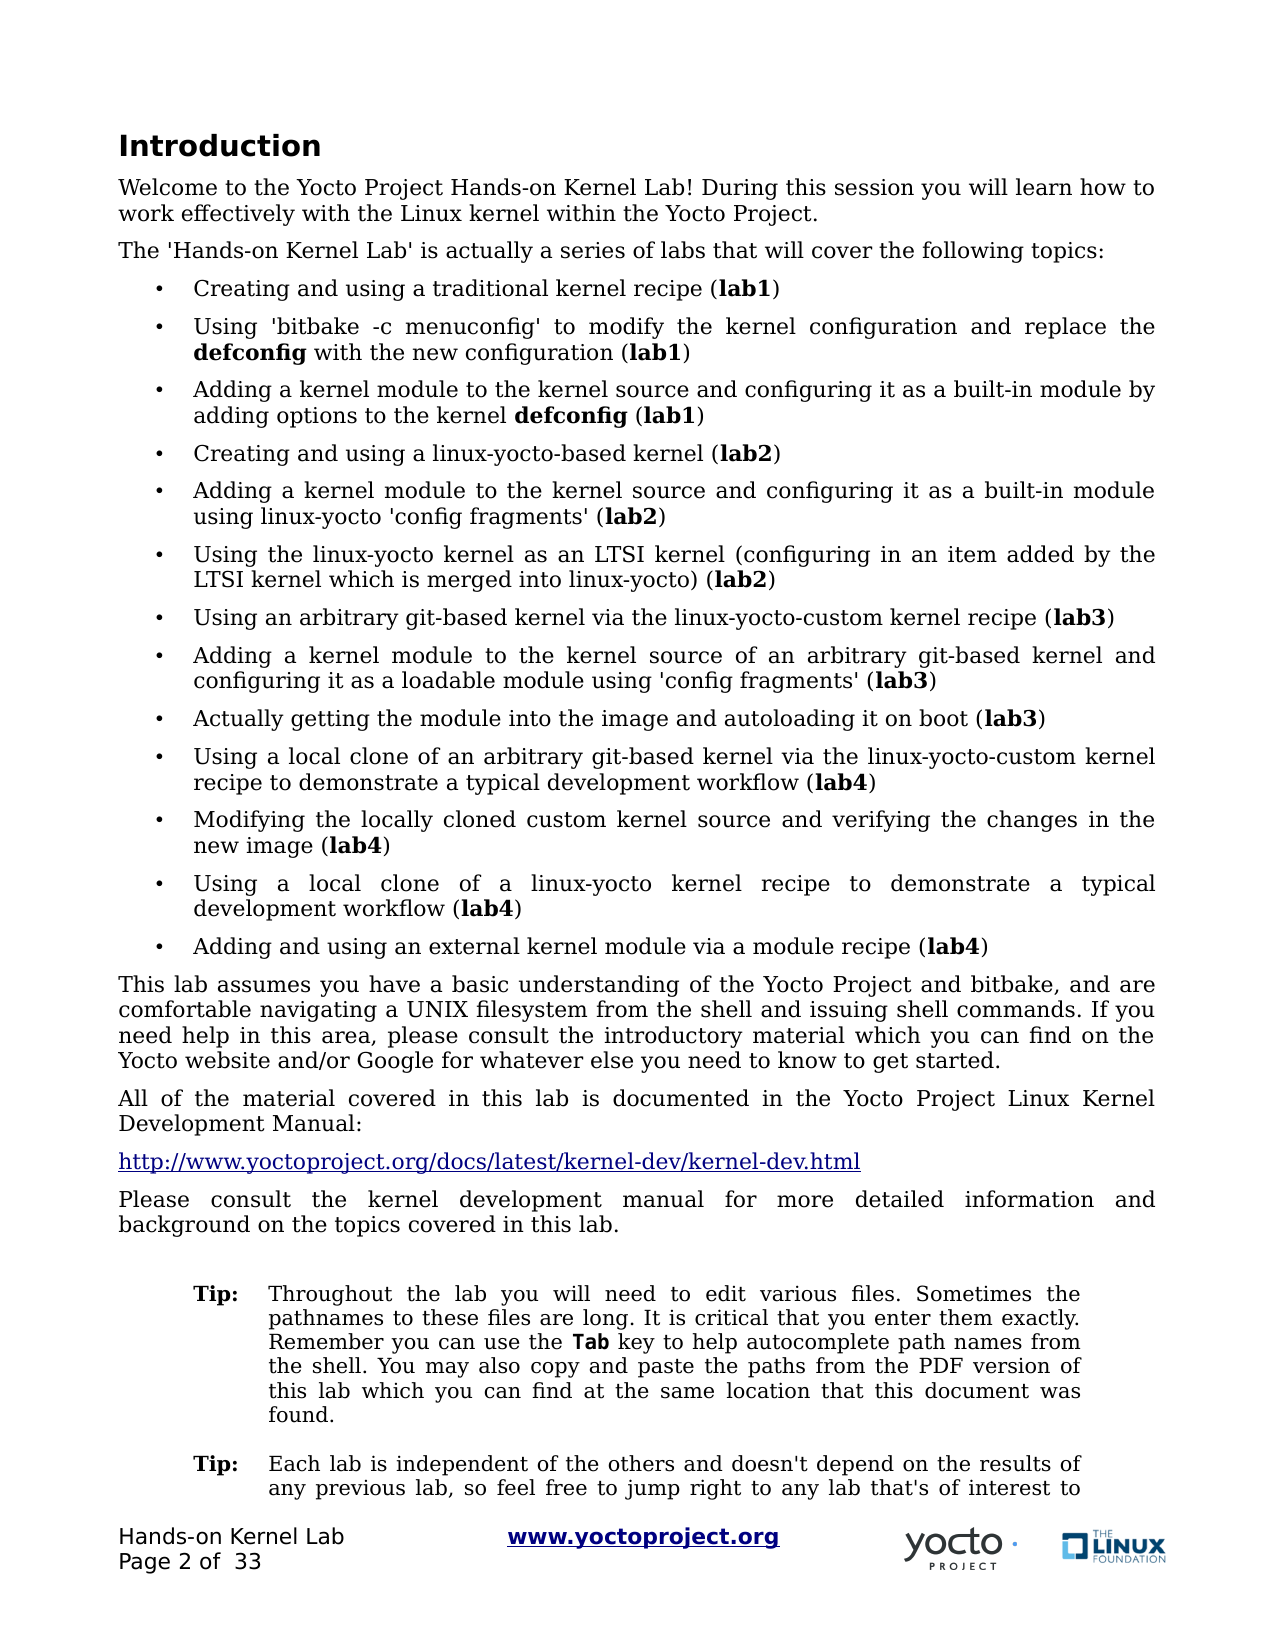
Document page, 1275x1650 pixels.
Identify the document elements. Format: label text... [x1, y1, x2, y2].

subtitle Introduction [118, 129, 1157, 163]
text Tip: Throughout the lab you will need to edit various files. Sometimes the pathnames to these files are long. It is critical that you enter them exactly. Remember you can use the Tab key to help autocomplete path names from the shell. You may also copy and paste the paths from the PDF version of this lab which you can find at the same location that this document was found. [193, 1281, 1082, 1427]
list Actually getting the module into the image and autoloading it on boot (lab3) [156, 706, 1157, 732]
list Adding a kernel module to the kernel source and configuring it as a built-in module using linux-yocto 'config fragments' (lab2) [156, 478, 1157, 529]
list Adding a kernel module to the kernel source of an arbitrary git-based kernel and configuring it as a loadable module using 'config fragments' (lab3) [156, 643, 1157, 694]
text Welcome to the Yocto Project Hands-on Kernel Lab! During this session you will learn how to work effectively with the Linux kernel within the Yocto Project. [118, 175, 1157, 226]
list Using a local clone of a linux-yocto kernel recipe to demonstrate a typical development workflow (lab4) [156, 871, 1157, 922]
text The 'Hands-on Kernel Lab' is actually a series of labs that will cover the following topics: [118, 238, 1157, 264]
list Creating and using a traditional kernel recipe (lab1) [156, 276, 1157, 302]
list Using an arbitrary git-based kernel via the linux-yocto-custom kernel recipe (lab3) [156, 605, 1157, 631]
list Using the linux-yocto kernel as an LTSI kernel (configuring in an item added by the LTSI kernel which is merged into linux-yocto) (lab2) [156, 542, 1157, 593]
text All of the material covered in this lab is documented in the Yocto Project Linux Kernel Development Manual: [118, 1086, 1157, 1137]
text Please consult the kernel development manual for more detailed information and background on the topics covered in this lab. [118, 1187, 1157, 1238]
text This lab assumes you have a basic understanding of the Yocto Project and bitbake, and are comfortable navigating a UNIX filesystem from the shell and issuing shell commands. If you need help in this area, please consult the introductory material which you can find on the Yocto website and/or Google for whatever else you need to know to get started. [118, 972, 1157, 1074]
list Using 'bitbake -c menuconfig' to modify the kernel configuration and replace the defconfig with the new configuration (lab1) [156, 314, 1157, 365]
list Modifying the locally cloned custom kernel source and verifying the changes in the new image (lab4) [156, 807, 1157, 858]
text http://www.yoctoproject.org/docs/latest/kernel-dev/kernel-dev.html [118, 1149, 1157, 1174]
list Adding a kernel module to the kernel source and configuring it as a built-in module by adding options to the kernel defconfig (lab1) [156, 377, 1157, 428]
text Tip: Each lab is independent of the others and doesn't depend on the results of any previous lab, so feel free to jump right to any lab that's of interest to [193, 1451, 1082, 1500]
list Creating and using a linux-yocto-based kernel (lab2) [156, 441, 1157, 466]
list Using a local clone of an arbitrary git-based kernel via the linux-yocto-custom kernel recipe to demonstrate a typical development workflow (lab4) [156, 744, 1157, 795]
list Adding and using an external kernel module via a module recipe (lab4) [156, 934, 1157, 960]
